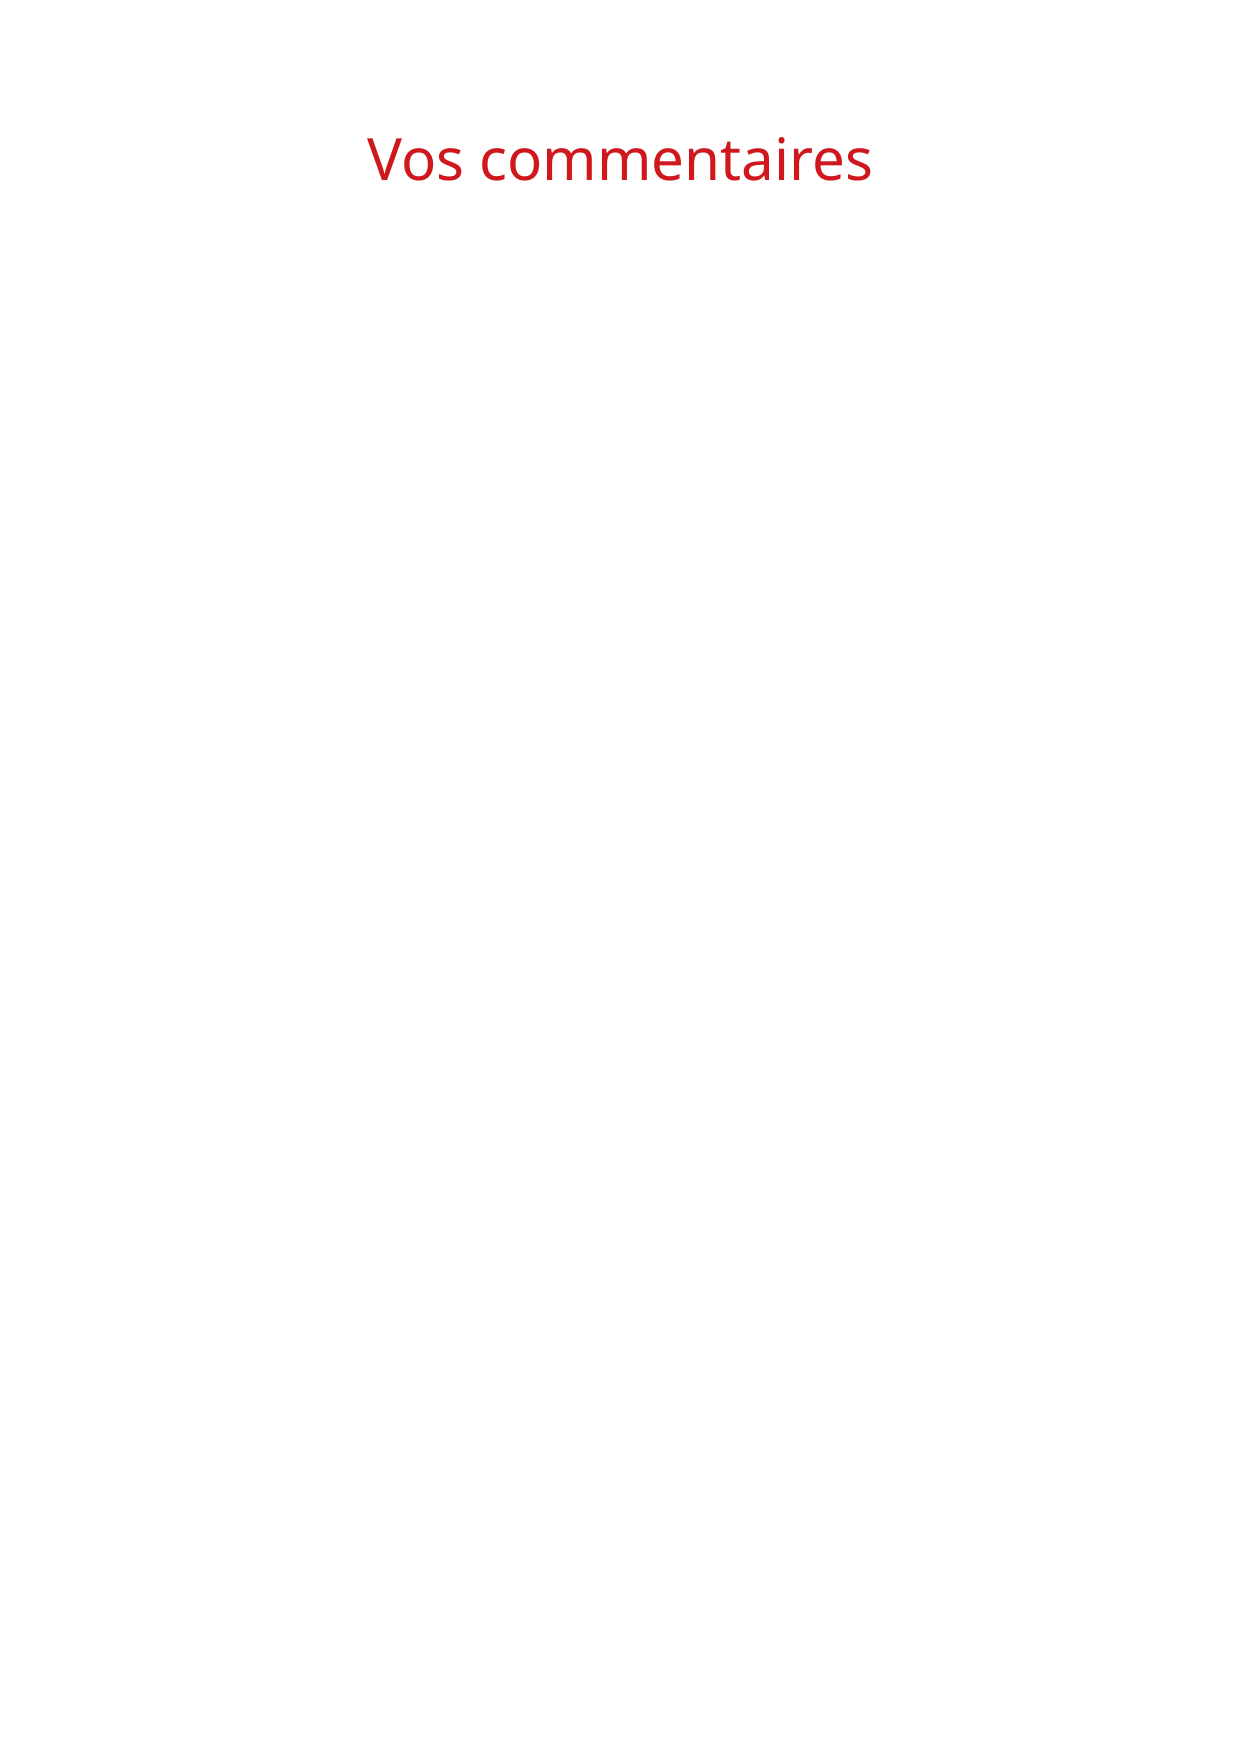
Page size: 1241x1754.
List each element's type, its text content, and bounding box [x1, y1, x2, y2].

text Vos commentaires [118, 118, 1122, 198]
